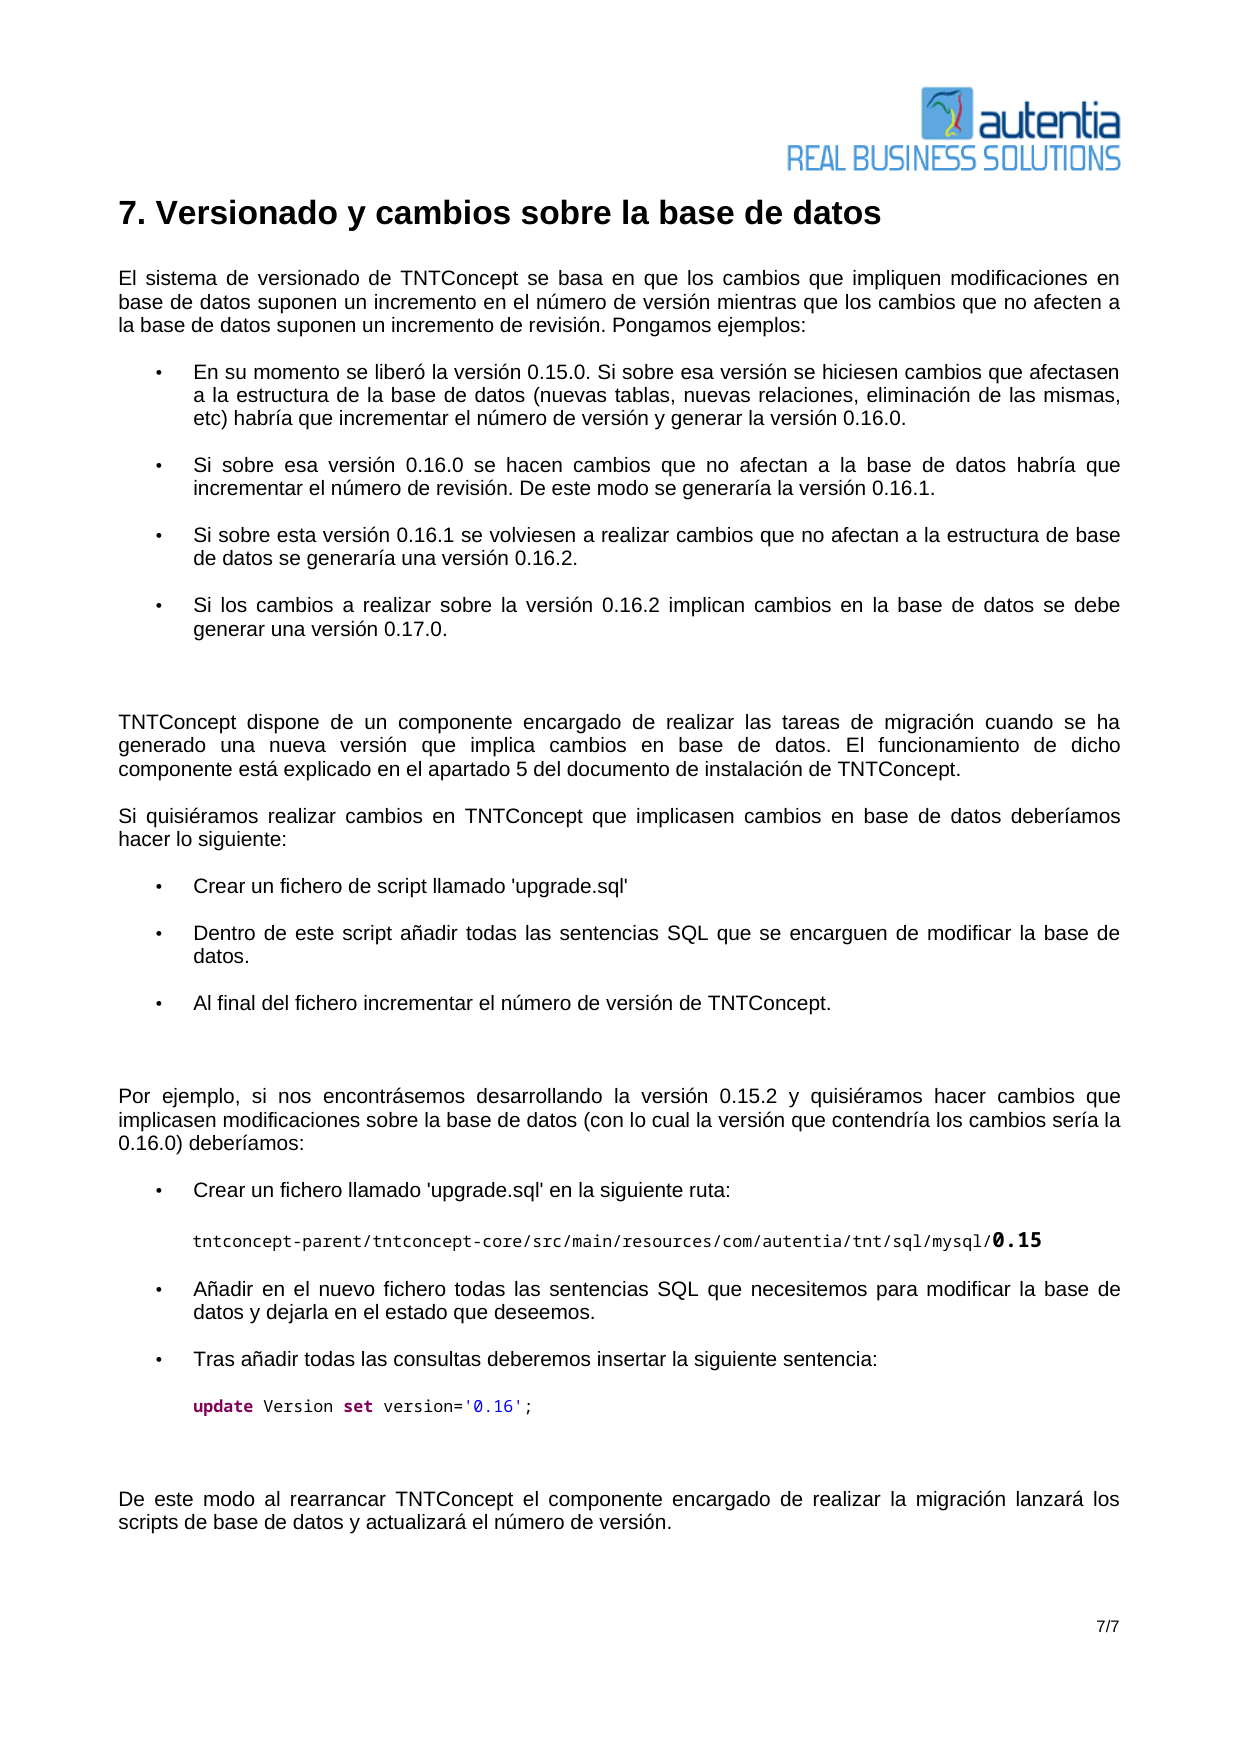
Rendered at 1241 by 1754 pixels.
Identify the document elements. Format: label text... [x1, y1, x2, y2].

text TNTConcept dispone de un componente encargado de realizar las tareas de migración cuando se ha generado una nueva versión que implica cambios en base de datos. El funcionamiento de dicho componente está explicado en el apartado 5 del documento de instalación de TNTConcept. [118, 711, 1122, 781]
list Tras añadir todas las consultas deberemos insertar la siguiente sentencia: [156, 1347, 1122, 1371]
list Crear un fichero llamado 'upgrade.sql' en la siguiente ruta: [156, 1178, 1122, 1202]
text tntconcept-parent/tntconcept-core/src/main/resources/com/autentia/tnt/sql/mysql/0.15 [118, 1225, 1122, 1254]
list Si los cambios a realizar sobre la versión 0.16.2 implican cambios en la base de datos se debe generar una versión 0.17.0. [156, 594, 1122, 640]
list Si sobre esta versión 0.16.1 se volviesen a realizar cambios que no afectan a la estructura de base de datos se generaría una versión 0.16.2. [156, 524, 1122, 570]
list update Version set version='0.16'; [156, 1394, 1122, 1417]
list En su momento se liberó la versión 0.15.0. Si sobre esa versión se hiciesen cambios que afectasen a la estructura de la base de datos (nuevas tablas, nuevas relaciones, eliminación de las mismas, etc) habría que incrementar el número de versión y generar la versión 0.16.0. [156, 360, 1122, 430]
subtitle 7. Versionado y cambios sobre la base de datos [118, 194, 1122, 232]
list Dentro de este script añadir todas las sentencias SQL que se encarguen de modificar la base de datos. [156, 921, 1122, 968]
list Crear un fichero de script llamado 'upgrade.sql' [156, 874, 1122, 897]
text El sistema de versionado de TNTConcept se basa en que los cambios que impliquen modificaciones en base de datos suponen un incremento en el número de versión mientras que los cambios que no afecten a la base de datos suponen un incremento de revisión. Pongamos ejemplos: [118, 267, 1122, 337]
list Añadir en el nuevo fichero todas las sentencias SQL que necesitemos para modificar la base de datos y dejarla en el estado que deseemos. [156, 1277, 1122, 1324]
text De este modo al rearrancar TNTConcept el componente encargado de realizar la migración lanzará los scripts de base de datos y actualizará el número de versión. [118, 1487, 1122, 1534]
list Al final del fichero incrementar el número de versión de TNTConcept. [156, 991, 1122, 1014]
list Si sobre esa versión 0.16.0 se hacen cambios que no afectan a la base de datos habría que incrementar el número de revisión. De este modo se generaría la versión 0.16.1. [156, 454, 1122, 500]
text Por ejemplo, si nos encontrásemos desarrollando la versión 0.15.2 y quisiéramos hacer cambios que implicasen modificaciones sobre la base de datos (con lo cual la versión que contendría los cambios sería la 0.16.0) deberíamos: [118, 1085, 1122, 1155]
picture [782, 85, 1123, 178]
text Si quisiéramos realizar cambios en TNTConcept que implicasen cambios en base de datos deberíamos hacer lo siguiente: [118, 804, 1122, 851]
